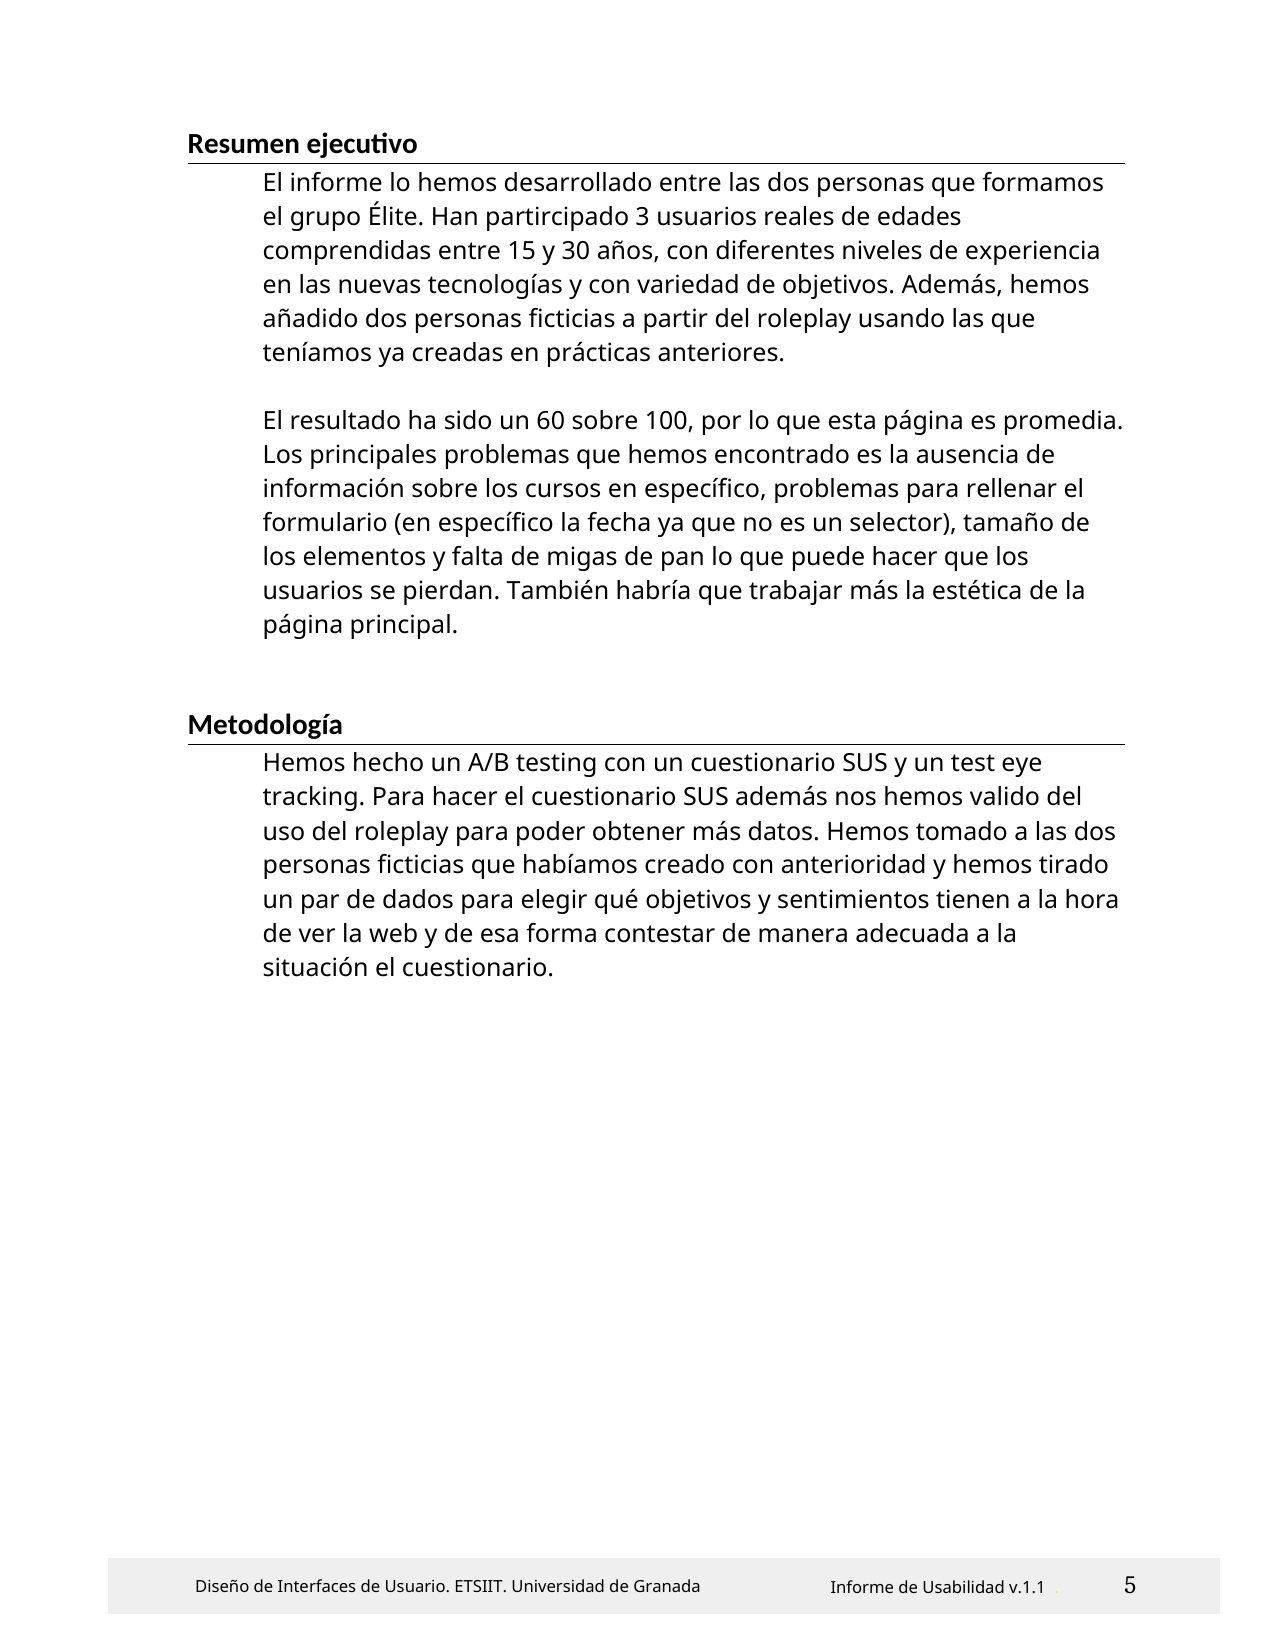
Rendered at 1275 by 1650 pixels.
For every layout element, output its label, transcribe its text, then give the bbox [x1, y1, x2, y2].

subtitle Resumen ejecutivo [187, 125, 1125, 164]
text Hemos hecho un A/B testing con un cuestionario SUS y un test eye tracking. Para hacer el cuestionario SUS además nos hemos valido del uso del roleplay para poder obtener más datos. Hemos tomado a las dos personas ficticias que habíamos creado con anterioridad y hemos tirado un par de dados para elegir qué objetivos y sentimientos tienen a la hora de ver la web y de esa forma contestar de manera adecuada a la situación el cuestionario. [262, 745, 1125, 983]
text El resultado ha sido un 60 sobre 100, por lo que esta página es promedia. Los principales problemas que hemos encontrado es la ausencia de información sobre los cursos en específico, problemas para rellenar el formulario (en específico la fecha ya que no es un selector), tamaño de los elementos y falta de migas de pan lo que puede hacer que los usuarios se pierdan. También habría que trabajar más la estética de la página principal. [262, 403, 1125, 641]
subtitle Metodología [187, 706, 1125, 745]
text El informe lo hemos desarrollado entre las dos personas que formamos el grupo Élite. Han partircipado 3 usuarios reales de edades comprendidas entre 15 y 30 años, con diferentes niveles de experiencia en las nuevas tecnologías y con variedad de objetivos. Además, hemos añadido dos personas ficticias a partir del roleplay usando las que teníamos ya creadas en prácticas anteriores. [262, 164, 1125, 368]
